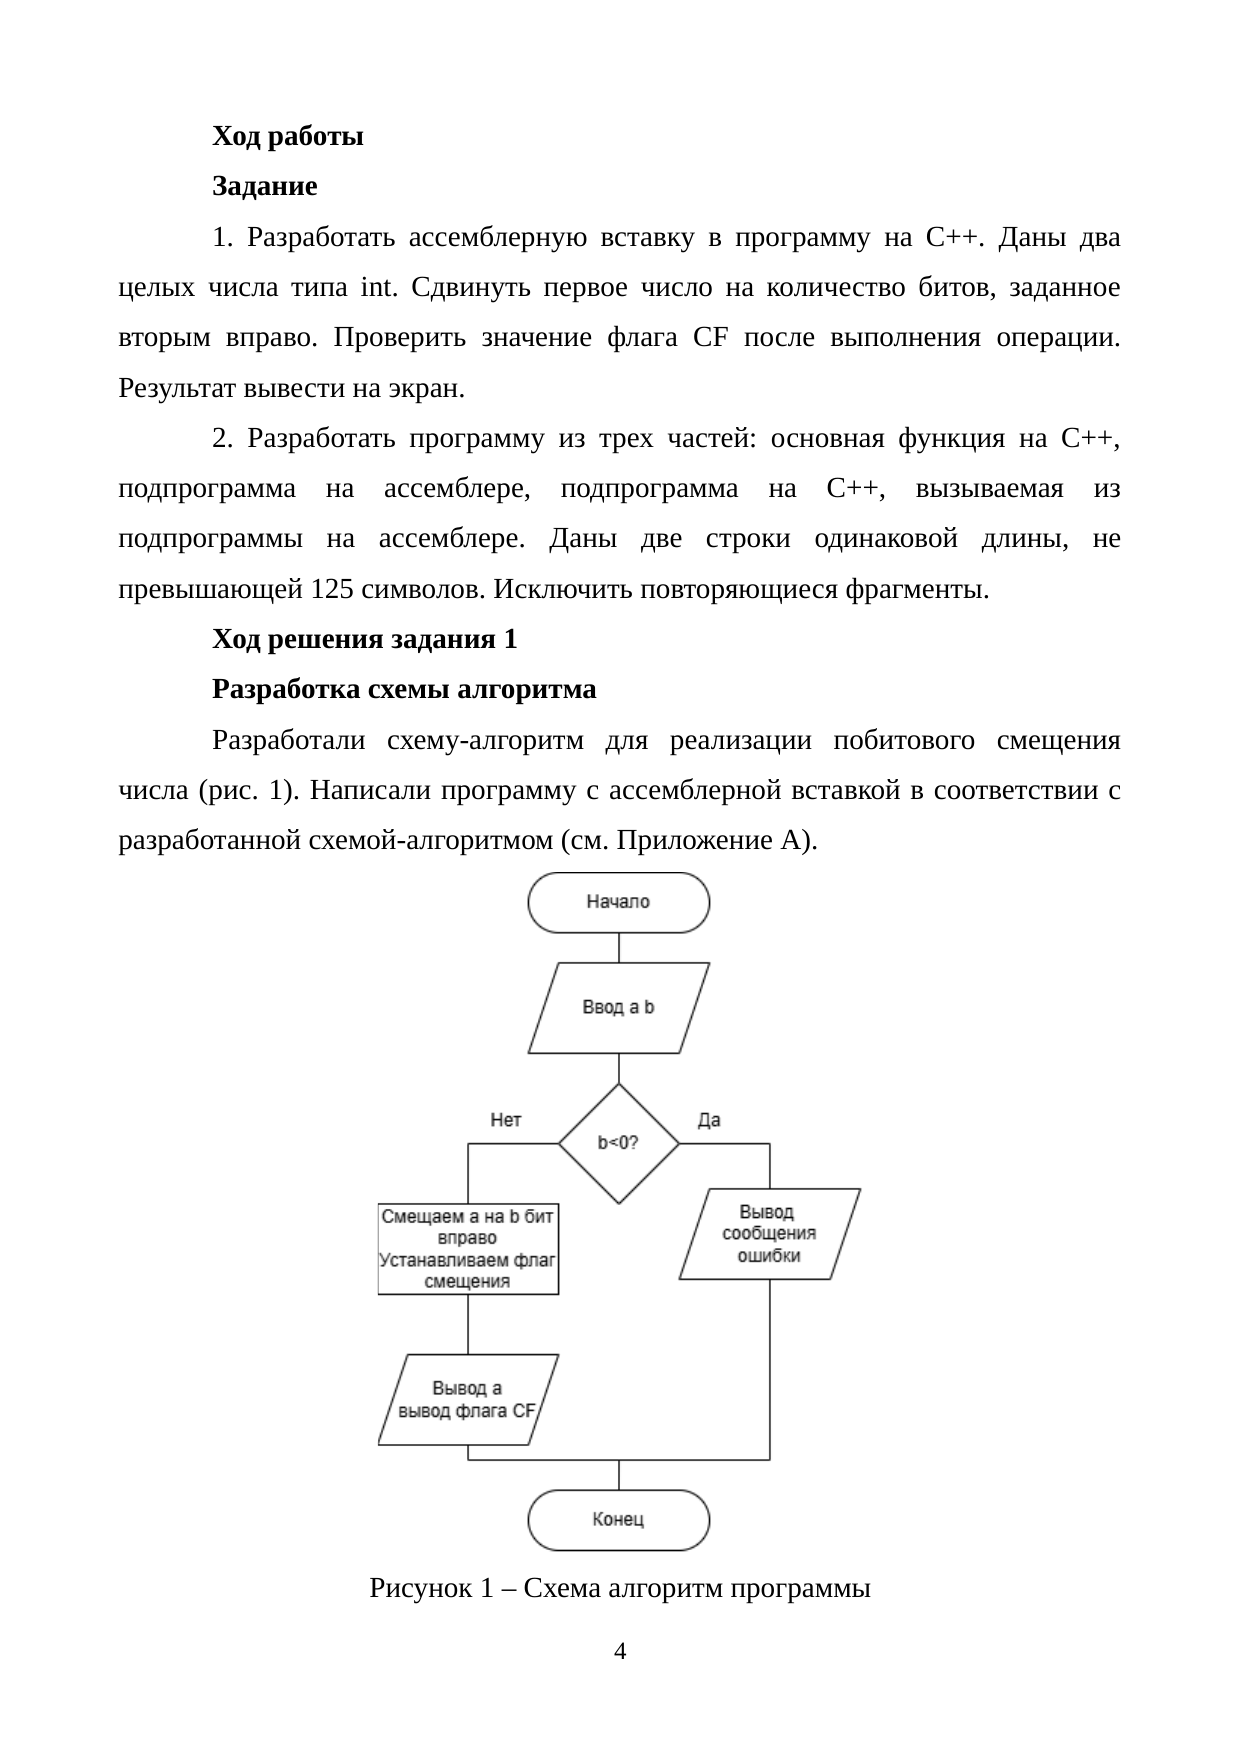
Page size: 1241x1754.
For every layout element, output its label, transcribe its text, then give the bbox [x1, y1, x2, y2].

subtitle Задание [118, 168, 1122, 202]
text 2. Разработать программу из трех частей: основная функция на С++, подпрограмма на ассемблере, подпрограмма на С++, вызываемая из подпрограммы на ассемблере. Даны две строки одинаковой длины, не превышающей 125 символов. Исключить повторяющиеся фрагменты. [118, 420, 1122, 604]
text Рисунок 1 – Схема алгоритм программы [118, 1570, 1122, 1603]
subtitle Разработка схемы алгоритма [118, 672, 1122, 705]
subtitle Ход работы [118, 118, 1122, 152]
picture [377, 872, 863, 1553]
subtitle Разработали схему-алгоритм для реализации побитового смещения числа (рис. 1). Написали программу с ассемблерной вставкой в соответствии с разработанной схемой-алгоритмом (см. Приложение А). [118, 722, 1122, 856]
subtitle Ход решения задания 1 [118, 621, 1122, 655]
text 1. Разработать ассемблерную вставку в программу на С++. Даны два целых числа типа int. Сдвинуть первое число на количество битов, заданное вторым вправо. Проверить значение флага СF после выполнения операции. Результат вывести на экран. [118, 219, 1122, 403]
